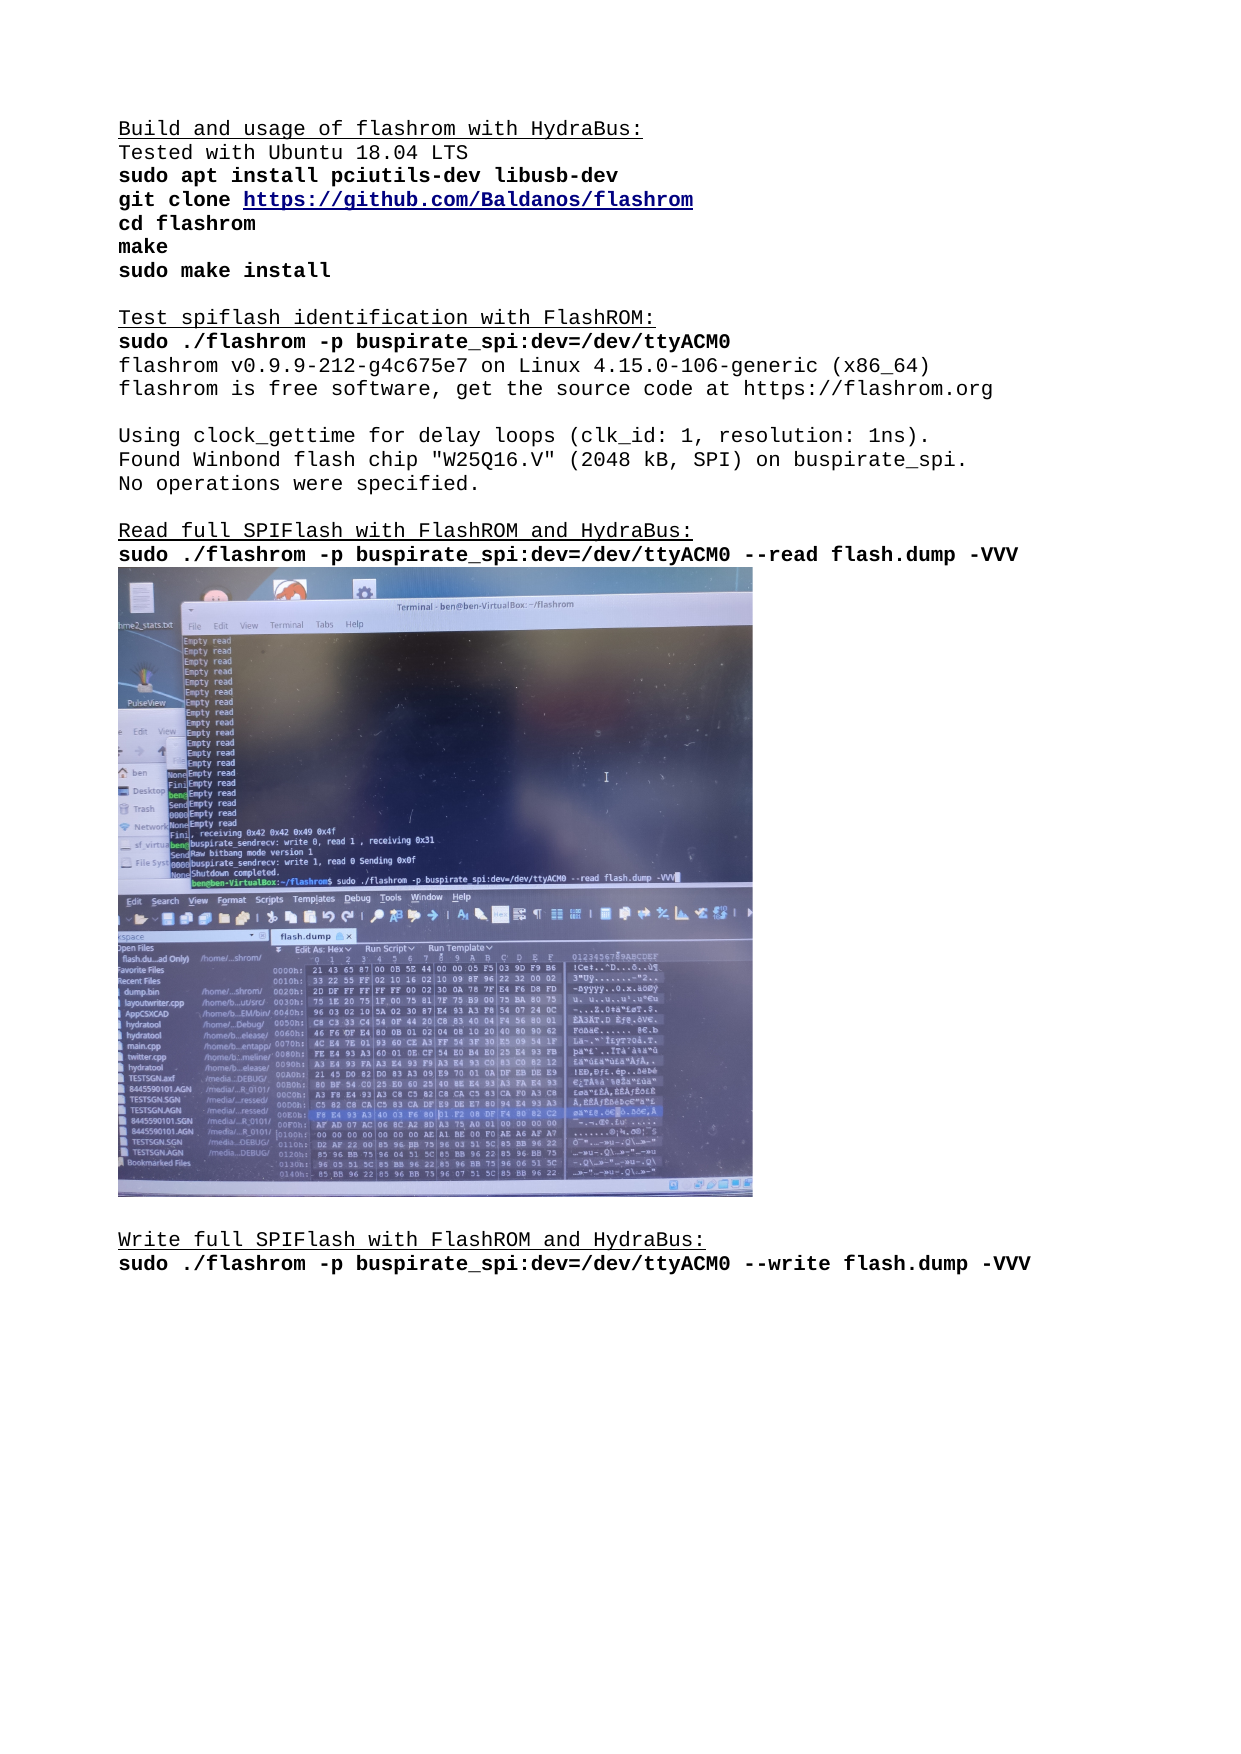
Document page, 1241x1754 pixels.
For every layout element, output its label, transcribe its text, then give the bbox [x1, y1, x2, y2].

text Build and usage of flashrom with HydraBus: [118, 118, 1122, 142]
text flashrom is free software, get the source code at https://flashrom.org [118, 378, 1122, 402]
text sudo apt install pciutils-dev libusb-dev [118, 165, 1122, 189]
text sudo ./flashrom -p buspirate_spi:dev=/dev/ttyACM0 --write flash.dump -VVV [118, 1253, 1122, 1277]
text Found Winbond flash chip "W25Q16.V" (2048 kB, SPI) on buspirate_spi. [118, 449, 1122, 473]
text No operations were specified. [118, 473, 1122, 496]
text sudo ./flashrom -p buspirate_spi:dev=/dev/ttyACM0 [118, 331, 1122, 354]
picture [118, 567, 753, 1197]
text Using clock_gettime for delay loops (clk_id: 1, resolution: 1ns). [118, 426, 1122, 449]
text Tested with Ubuntu 18.04 LTS [118, 142, 1122, 165]
text cd flashrom [118, 213, 1122, 236]
text git clone https://github.com/Baldanos/flashrom [118, 189, 1122, 213]
text Test spiflash identification with FlashROM: [118, 307, 1122, 331]
text sudo make install [118, 260, 1122, 284]
text flashrom v0.9.9-212-g4c675e7 on Linux 4.15.0-106-generic (x86_64) [118, 354, 1122, 378]
text make [118, 236, 1122, 260]
text sudo ./flashrom -p buspirate_spi:dev=/dev/ttyACM0 --read flash.dump -VVV [118, 544, 1122, 567]
text Read full SPIFlash with FlashROM and HydraBus: [118, 520, 1122, 544]
text Write full SPIFlash with FlashROM and HydraBus: [118, 1229, 1122, 1253]
